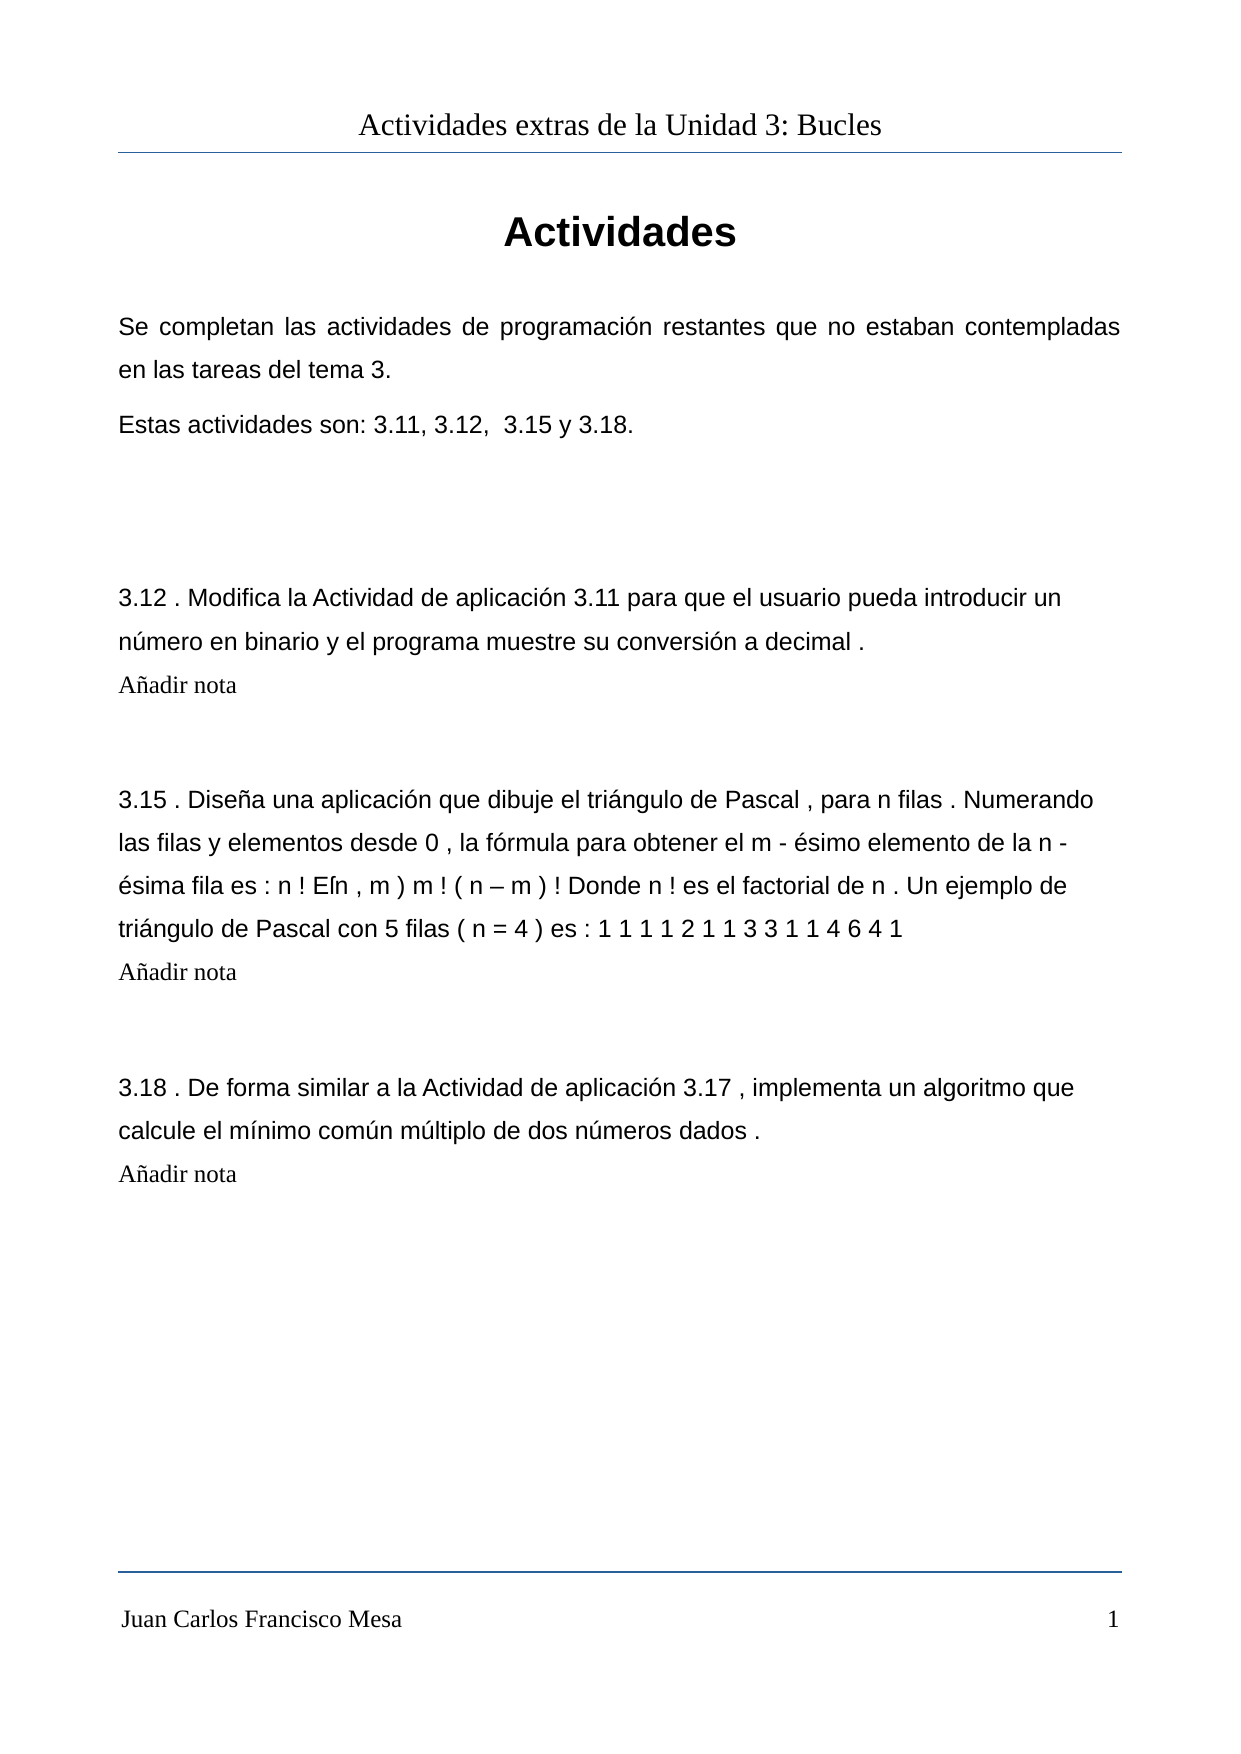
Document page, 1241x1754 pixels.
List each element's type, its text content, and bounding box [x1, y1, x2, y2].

text Estas actividades son: 3.11, 3.12, 3.15 y 3.18. [118, 410, 1122, 439]
text Añadir nota [118, 670, 1122, 698]
subtitle Se completan las actividades de programación restantes que no estaban contempladas en las tareas del tema 3. [118, 312, 1122, 383]
text Añadir nota [118, 957, 1122, 986]
text Añadir nota [118, 1159, 1122, 1188]
text 3.12 . Modifica la Actividad de aplicación 3.11 para que el usuario pueda introducir un número en binario y el programa muestre su conversión a decimal . [118, 583, 1122, 655]
text 3.15 . Diseña una aplicación que dibuje el triángulo de Pascal , para n filas . Numerando las filas y elementos desde 0 , la fórmula para obtener el m - ésimo elemento de la n - ésima fila es : n ! Eſn , m ) m ! ( n – m ) ! Donde n ! es el factorial de n . Un ejemplo de triángulo de Pascal con 5 filas ( n = 4 ) es : 1 1 1 1 2 1 1 3 3 1 1 4 6 4 1 [118, 785, 1122, 943]
text 3.18 . De forma similar a la Actividad de aplicación 3.17 , implementa un algoritmo que calcule el mínimo común múltiplo de dos números dados . [118, 1073, 1122, 1144]
subtitle Actividades [118, 208, 1122, 256]
